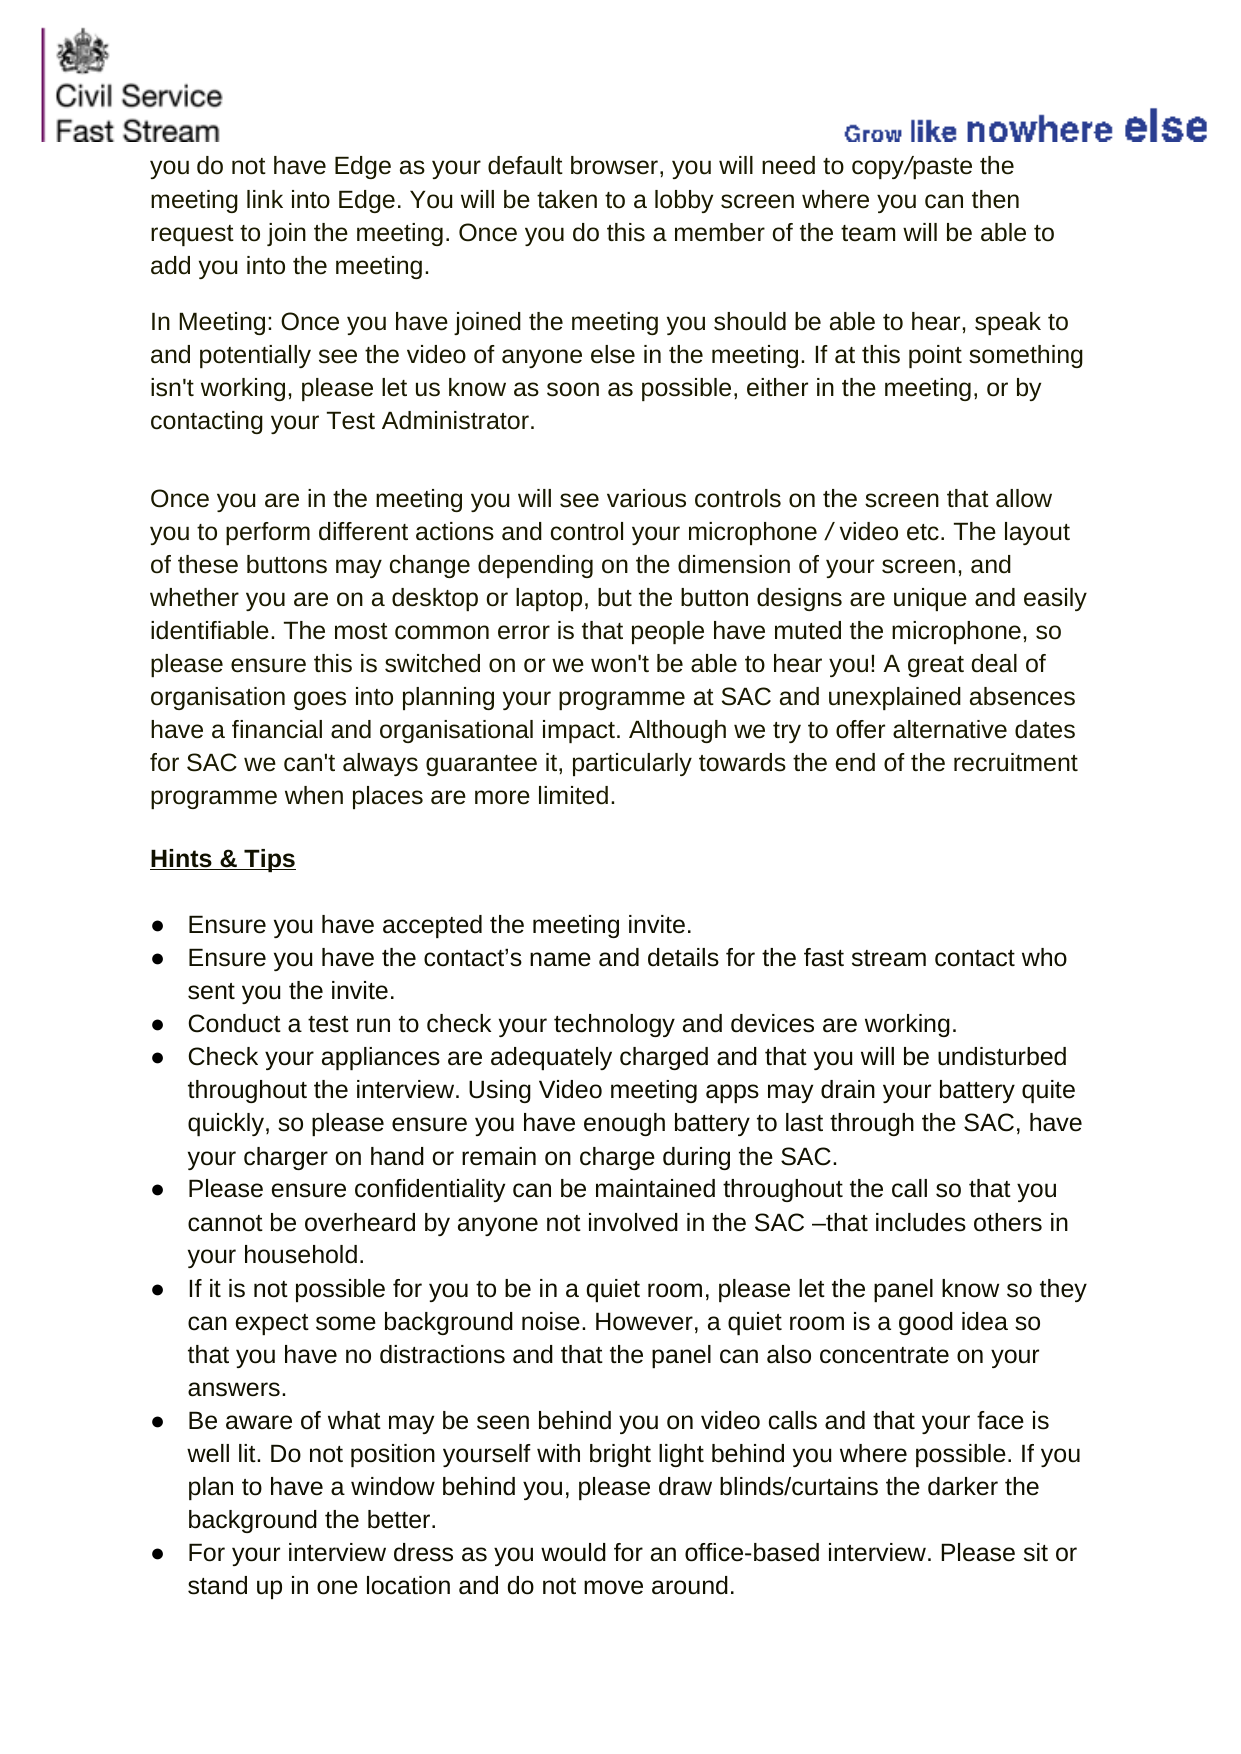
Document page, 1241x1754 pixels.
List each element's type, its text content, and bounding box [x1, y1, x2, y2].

list If it is not possible for you to be in a quiet room, please let the panel know so they can expect some background noise. However, a quiet room is a good idea so that you have no distractions and that the panel can also concentrate on your answers. [150, 1273, 1090, 1401]
list Please ensure confidentiality can be maintained throughout the call so that you cannot be overheard by anyone not involved in the SAC –that includes others in your household. [150, 1174, 1090, 1269]
list Conduct a test run to check your technology and devices are working. [150, 1009, 1090, 1038]
list Ensure you have accepted the meeting invite. [150, 910, 1090, 939]
text Hints & Tips [150, 844, 1090, 873]
list Be aware of what may be seen behind you on video calls and that your face is well lit. Do not position yourself with bright light behind you where possible. If you plan to have a window behind you, please draw blinds/curtains the darker the background the better. [150, 1406, 1090, 1533]
text you do not have Edge as your default browser, you will need to copy/paste the meeting link into Edge. You will be taken to a lobby screen where you can then request to join the meeting. Once you do this a member of the team will be able to add you into the meeting. [150, 150, 1090, 279]
text In Meeting: Once you have joined the meeting you should be able to hear, speak to and potentially see the video of anyone else in the meeting. If at this point something isn't working, please let us know as soon as possible, either in the meeting, or by contacting your Test Administrator. [150, 307, 1090, 435]
list Ensure you have the contact’s name and details for the fast stream contact who sent you the invite. [150, 943, 1090, 1005]
text Once you are in the meeting you will see various controls on the screen that allow you to perform different actions and control your microphone / video etc. The layout of these buttons may change depending on the dimension of your screen, and whether you are on a desktop or laptop, but the button designs are unique and easily identifiable. The most common error is that people have muted the microphone, so please ensure this is switched on or we won't be able to hear you! A great deal of organisation goes into planning your programme at SAC and unexplained absences have a financial and organisational impact. Although we try to offer alternative dates for SAC we can't always guarantee it, particularly towards the end of the recruitment programme when places are more limited. [150, 484, 1090, 810]
list For your interview dress as you would for an office-based interview. Please sit or stand up in one location and do not move around. [150, 1538, 1090, 1599]
list Check your appliances are adequately charged and that you will be undisturbed throughout the interview. Using Video meeting apps may drain your battery quite quickly, so please ensure you have enough battery to last through the SAC, have your charger on hand or remain on charge during the SAC. [150, 1042, 1090, 1170]
